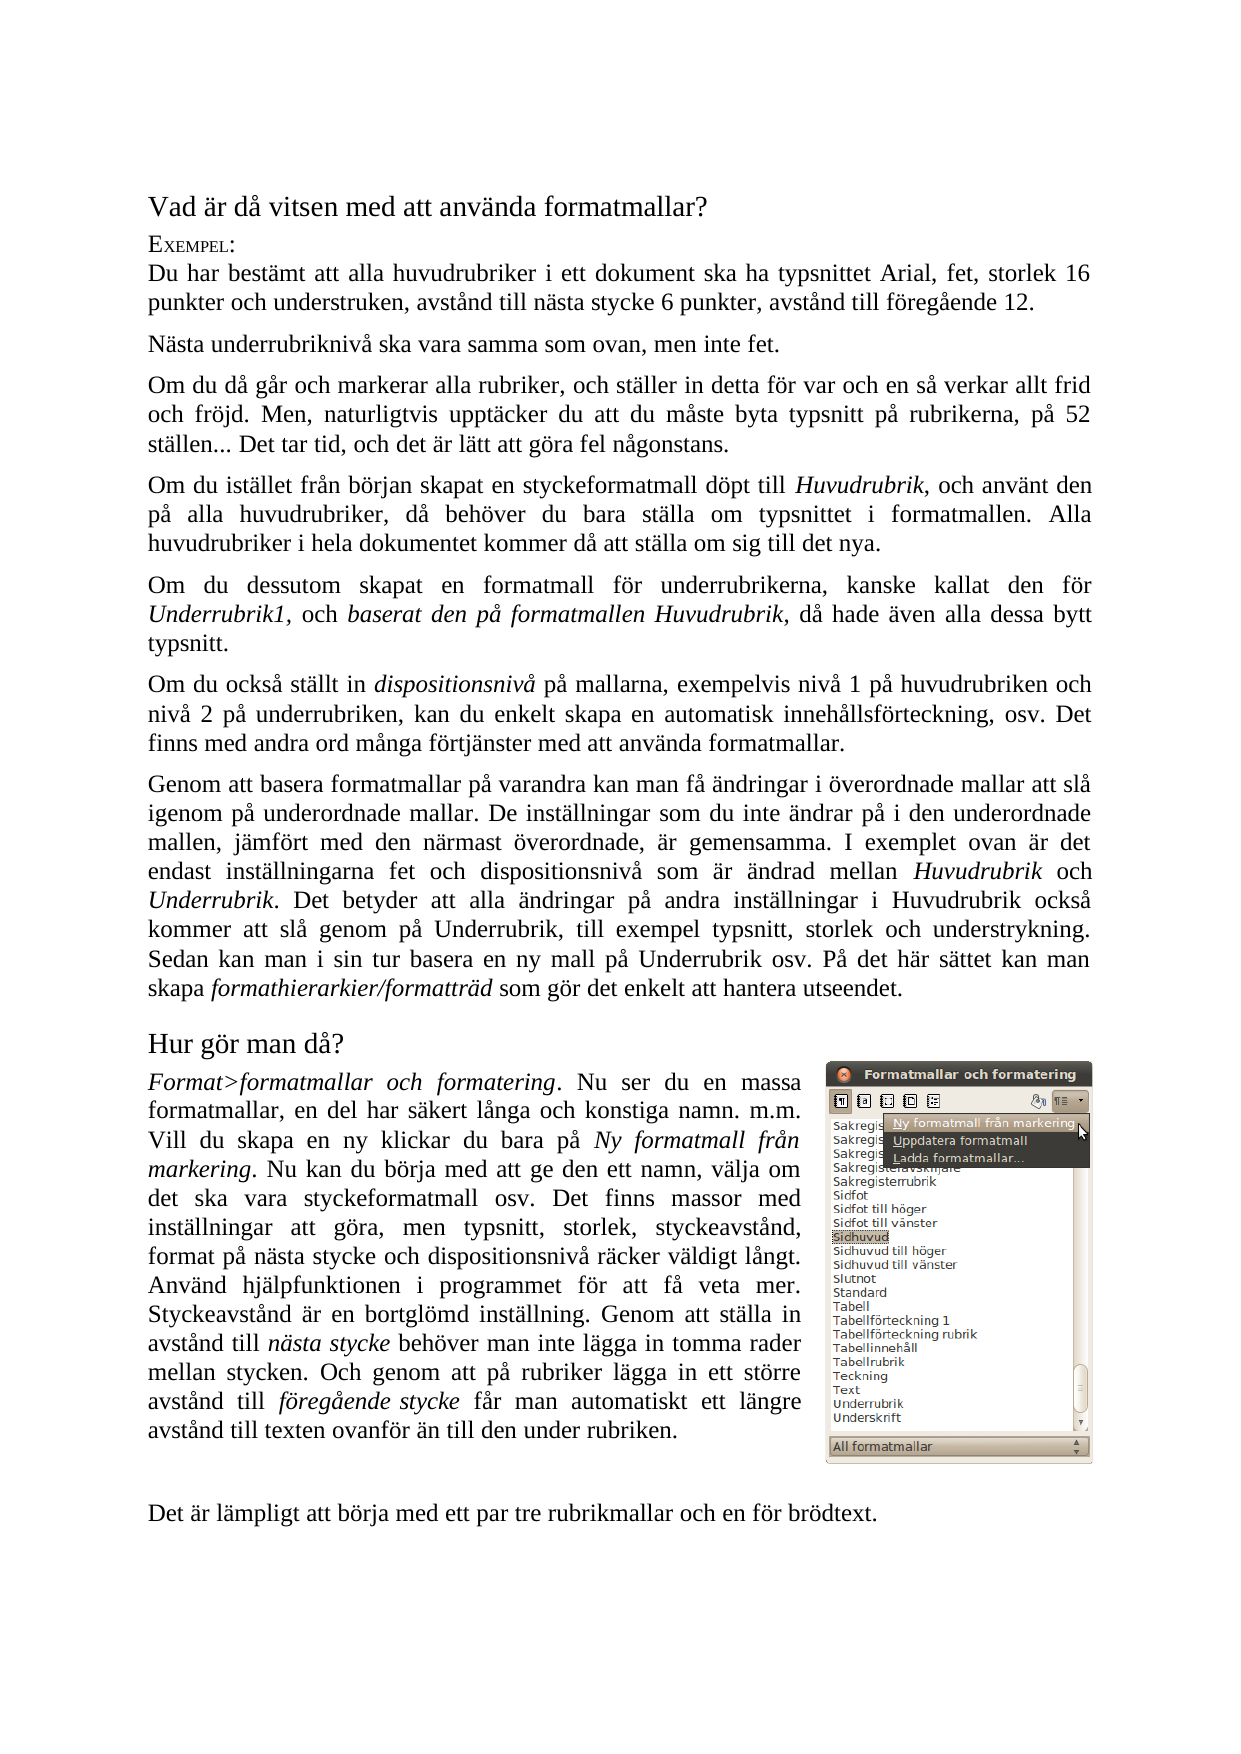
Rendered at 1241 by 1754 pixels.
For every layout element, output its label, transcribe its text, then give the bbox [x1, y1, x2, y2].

text Nästa underrubriknivå ska vara samma som ovan, men inte fet. [148, 329, 1092, 358]
text Om du också ställt in dispositionsnivå på mallarna, exempelvis nivå 1 på huvudrubriken och nivå 2 på underrubriken, kan du enkelt skapa en automatisk innehållsförteckning, osv. Det finns med andra ord många förtjänster med att använda formatmallar. [148, 669, 1092, 757]
text Om du istället från början skapat en styckeformatmall döpt till Huvudrubrik, och använt den på alla huvudrubriker, då behöver du bara ställa om typsnittet i formatmallen. Alla huvudrubriker i hela dokumentet kommer då att ställa om sig till det nya. [148, 470, 1092, 557]
text Om du då går och markerar alla rubriker, och ställer in detta för var och en så verkar allt frid och fröjd. Men, naturligtvis upptäcker du att du måste byta typsnitt på rubrikerna, på 52 ställen... Det tar tid, och det är lätt att göra fel någonstans. [148, 370, 1092, 457]
text Format>formatmallar och formatering. Nu ser du en massa formatmallar, en del har säkert långa och konstiga namn. m.m. Vill du skapa en ny klickar du bara på Ny formatmall från markering. Nu kan du börja med att ge den ett namn, välja om det ska vara styckeformatmall osv. Det finns massor med inställningar att göra, men typsnitt, storlek, styckeavstånd, format på nästa stycke och dispositionsnivå räcker väldigt långt. Använd hjälpfunktionen i programmet för att få veta mer. Styckeavstånd är en bortglömd inställning. Genom att ställa in avstånd till nästa stycke behöver man inte lägga in tomma rader mellan stycken. Och genom att på rubriker lägga in ett större avstånd till föregående stycke får man automatiskt ett längre avstånd till texten ovanför än till den under rubriken. [148, 1066, 825, 1444]
text Du har bestämt att alla huvudrubriker i ett dokument ska ha typsnittet Arial, fet, storlek 16 punkter och understruken, avstånd till nästa stycke 6 punkter, avstånd till föregående 12. [148, 258, 1092, 316]
text Genom att basera formatmallar på varandra kan man få ändringar i överordnade mallar att slå igenom på underordnade mallar. De inställningar som du inte ändrar på i den underordnade mallen, jämfört med den närmast överordnade, är gemensamma. I exemplet ovan är det endast inställningarna fet och dispositionsnivå som är ändrad mellan Huvudrubrik och Underrubrik. Det betyder att alla ändringar på andra inställningar i Huvudrubrik också kommer att slå genom på Underrubrik, till exempel typsnitt, storlek och understrykning. Sedan kan man i sin tur basera en ny mall på Underrubrik osv. På det här sättet kan man skapa formathierarkier/formatträd som gör det enkelt att hantera utseendet. [148, 769, 1092, 1002]
text Om du dessutom skapat en formatmall för underrubrikerna, kanske kallat den för Underrubrik1, och baserat den på formatmallen Huvudrubrik, då hade även alla dessa bytt typsnitt. [148, 570, 1092, 657]
picture [825, 1061, 1093, 1464]
text Det är lämpligt att börja med ett par tre rubrikmallar och en för brödtext. [148, 1498, 1092, 1527]
text Vad är då vitsen med att använda formatmallar? [148, 189, 1092, 223]
text Exempel: [148, 229, 1092, 258]
text Hur gör man då? [148, 1027, 1092, 1060]
